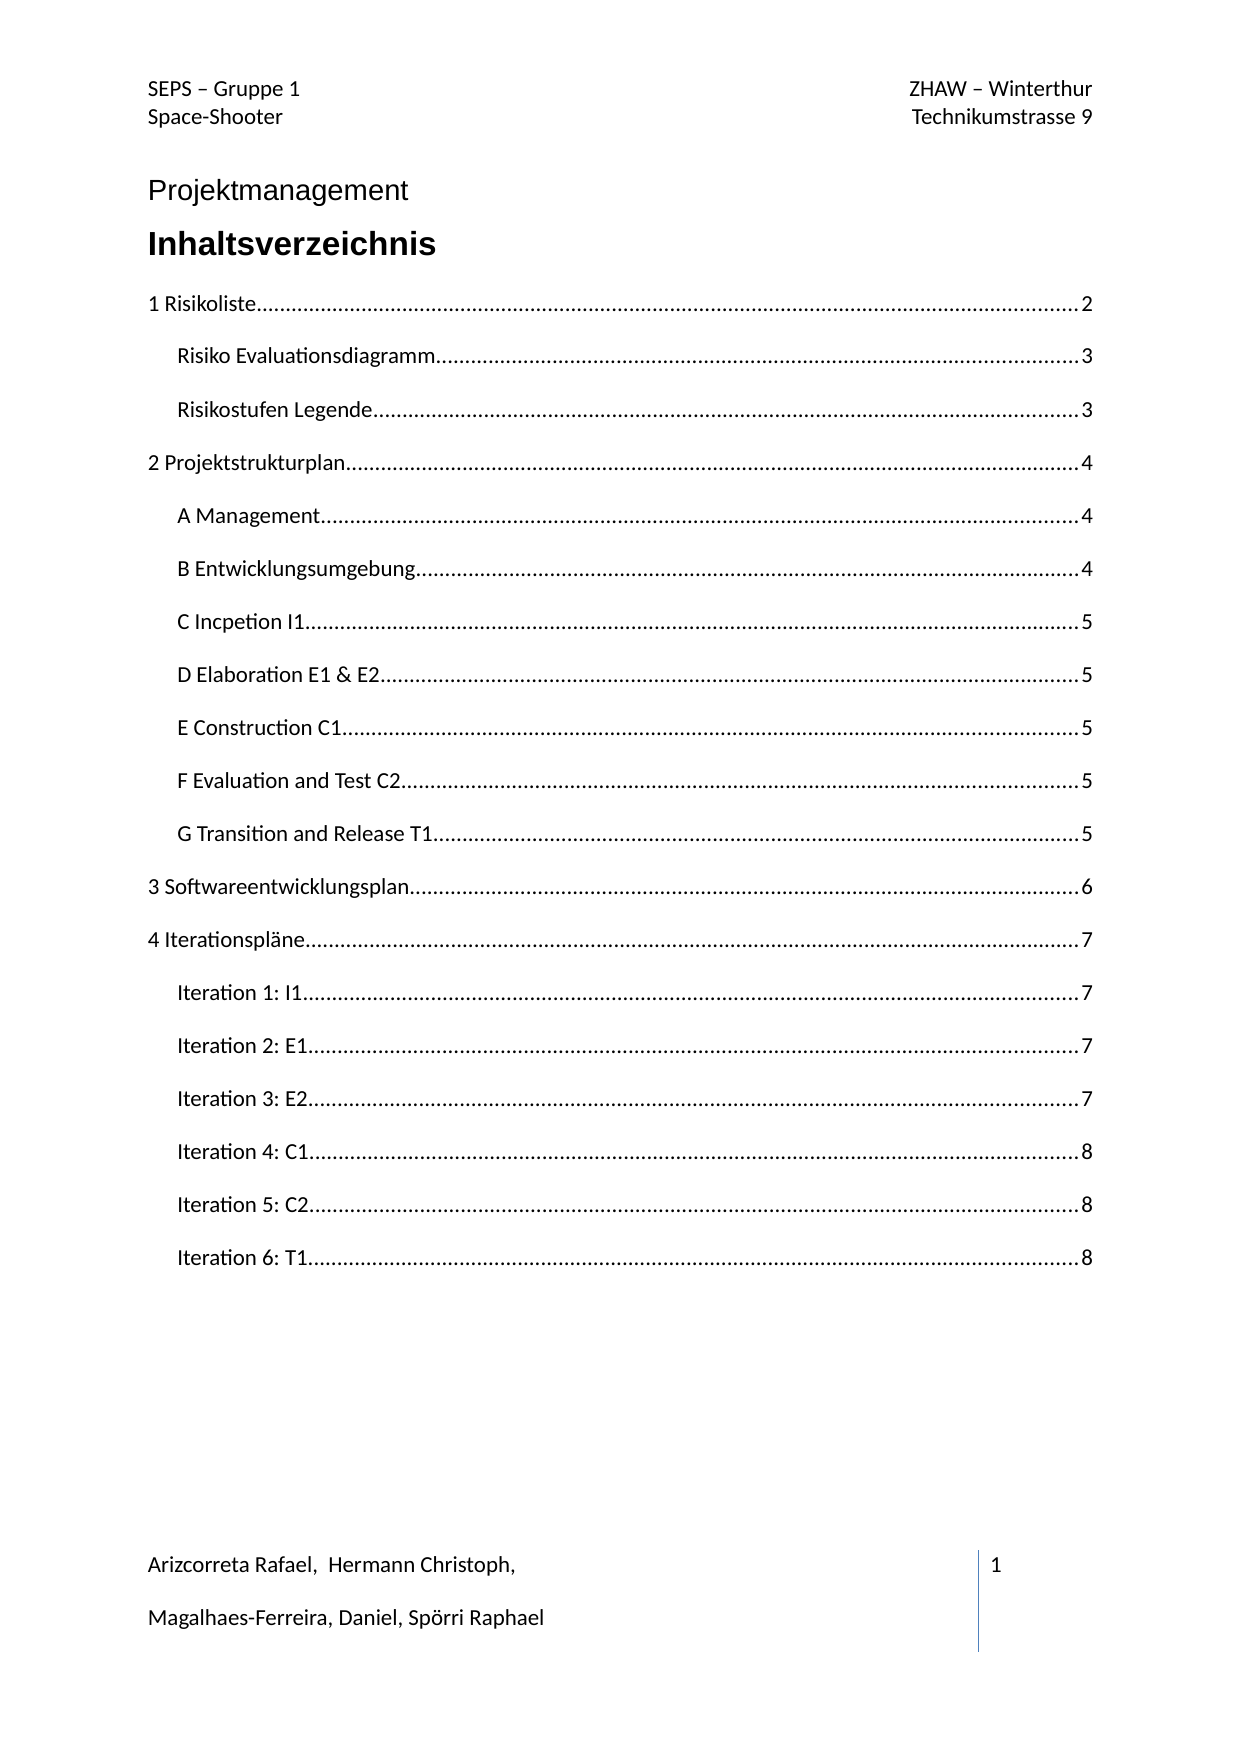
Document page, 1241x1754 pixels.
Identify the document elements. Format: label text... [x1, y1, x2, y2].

text Iteration 3: E2 7 [177, 1084, 1093, 1112]
text Iteration 6: T1 8 [177, 1243, 1093, 1271]
text C Incpetion I1 5 [177, 607, 1093, 635]
text F Evaluation and Test C2 5 [177, 766, 1093, 794]
text 1 Risikoliste 2 [148, 289, 1093, 317]
text Iteration 5: C2 8 [177, 1190, 1093, 1218]
text Iteration 2: E1 7 [177, 1031, 1093, 1059]
text E Construction C1 5 [177, 713, 1093, 741]
subtitle Inhaltsverzeichnis [148, 224, 1093, 262]
text Iteration 4: C1 8 [177, 1137, 1093, 1165]
text G Transition and Release T1 5 [177, 819, 1093, 847]
text 2 Projektstrukturplan 4 [148, 448, 1093, 476]
subtitle Projektmanagement [148, 173, 1093, 206]
text D Elaboration E1 & E2 5 [177, 660, 1093, 688]
text A Management 4 [177, 501, 1093, 529]
text 4 Iterationspläne 7 [148, 925, 1093, 953]
text Risiko Evaluationsdiagramm 3 [177, 342, 1093, 370]
text Iteration 1: I1 7 [177, 978, 1093, 1006]
text B Entwicklungsumgebung 4 [177, 554, 1093, 582]
text 3 Softwareentwicklungsplan 6 [148, 872, 1093, 900]
text Risikostufen Legende 3 [177, 395, 1093, 423]
